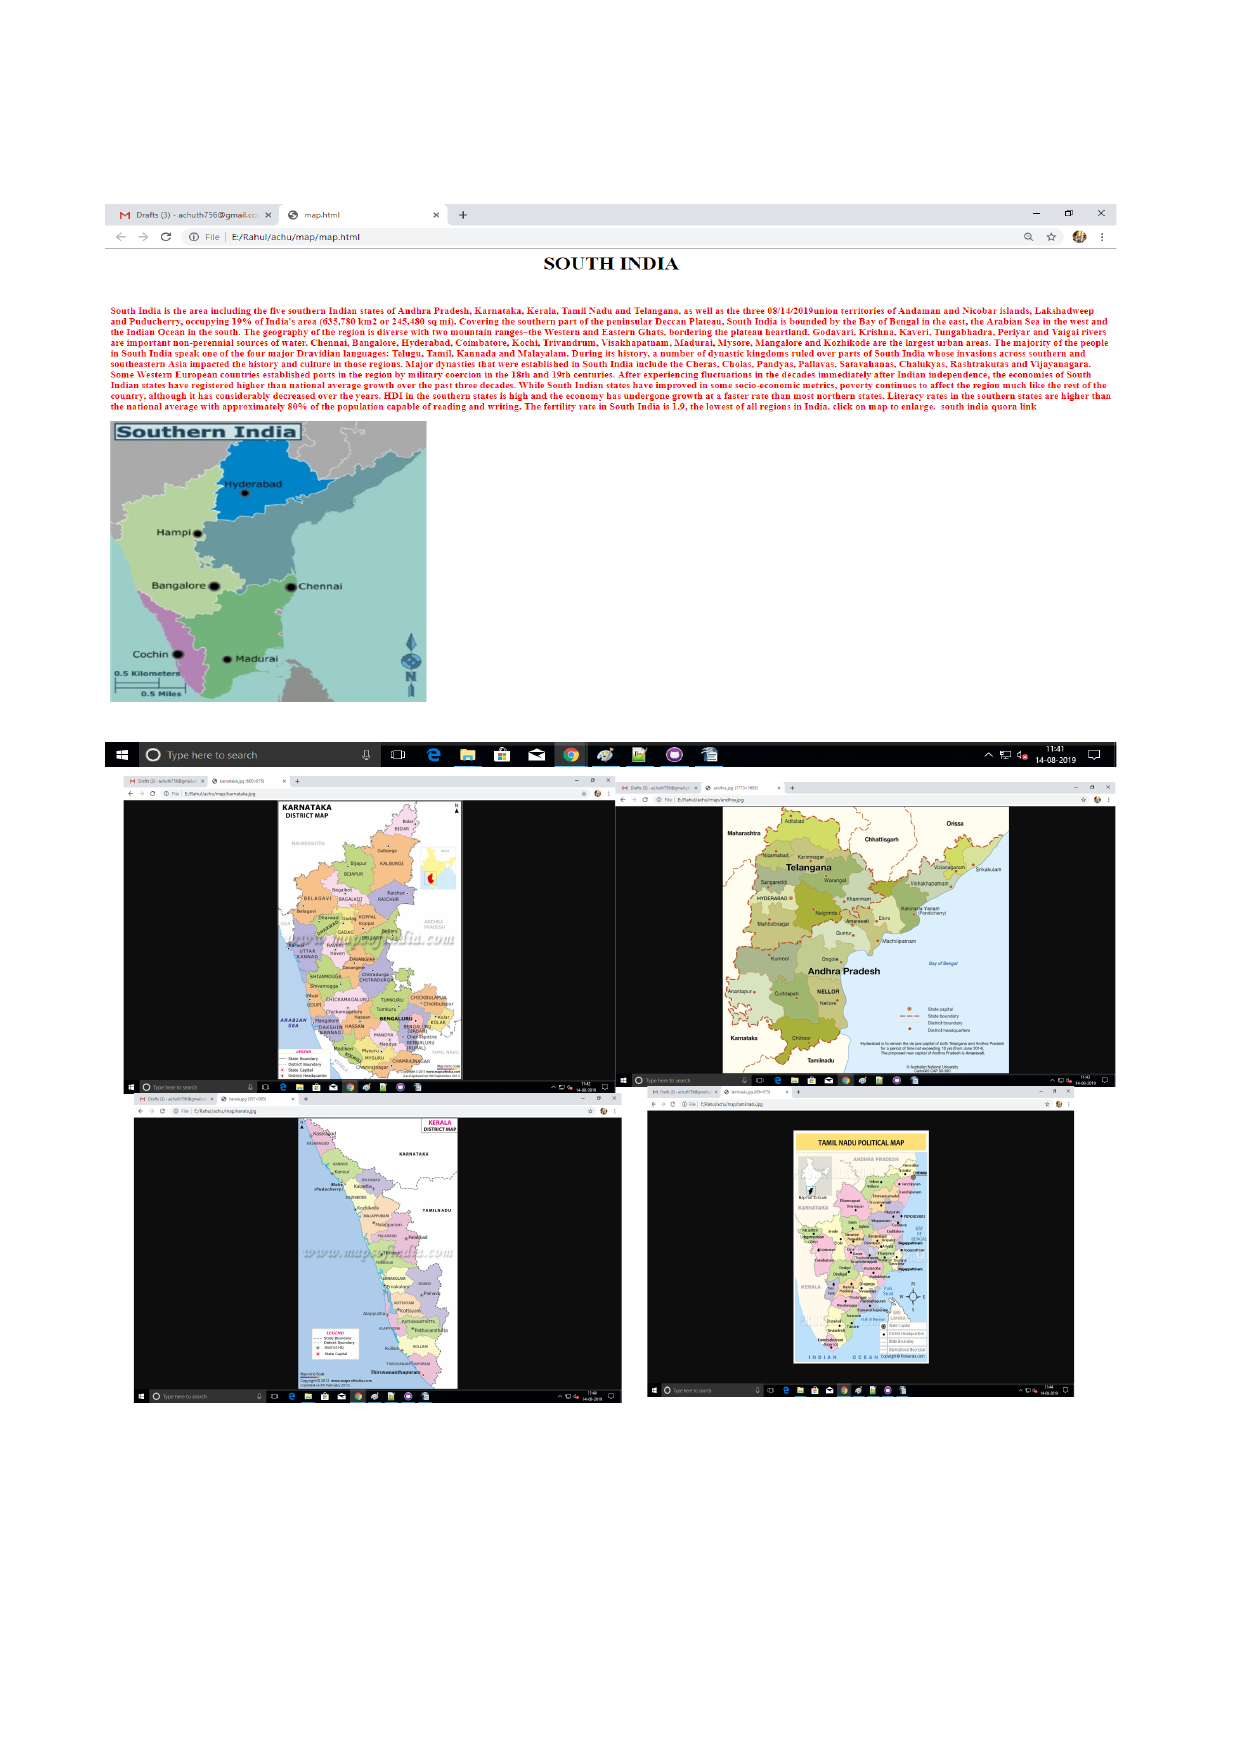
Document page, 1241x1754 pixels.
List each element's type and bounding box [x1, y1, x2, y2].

picture [123, 776, 1116, 1403]
picture [105, 204, 1117, 767]
